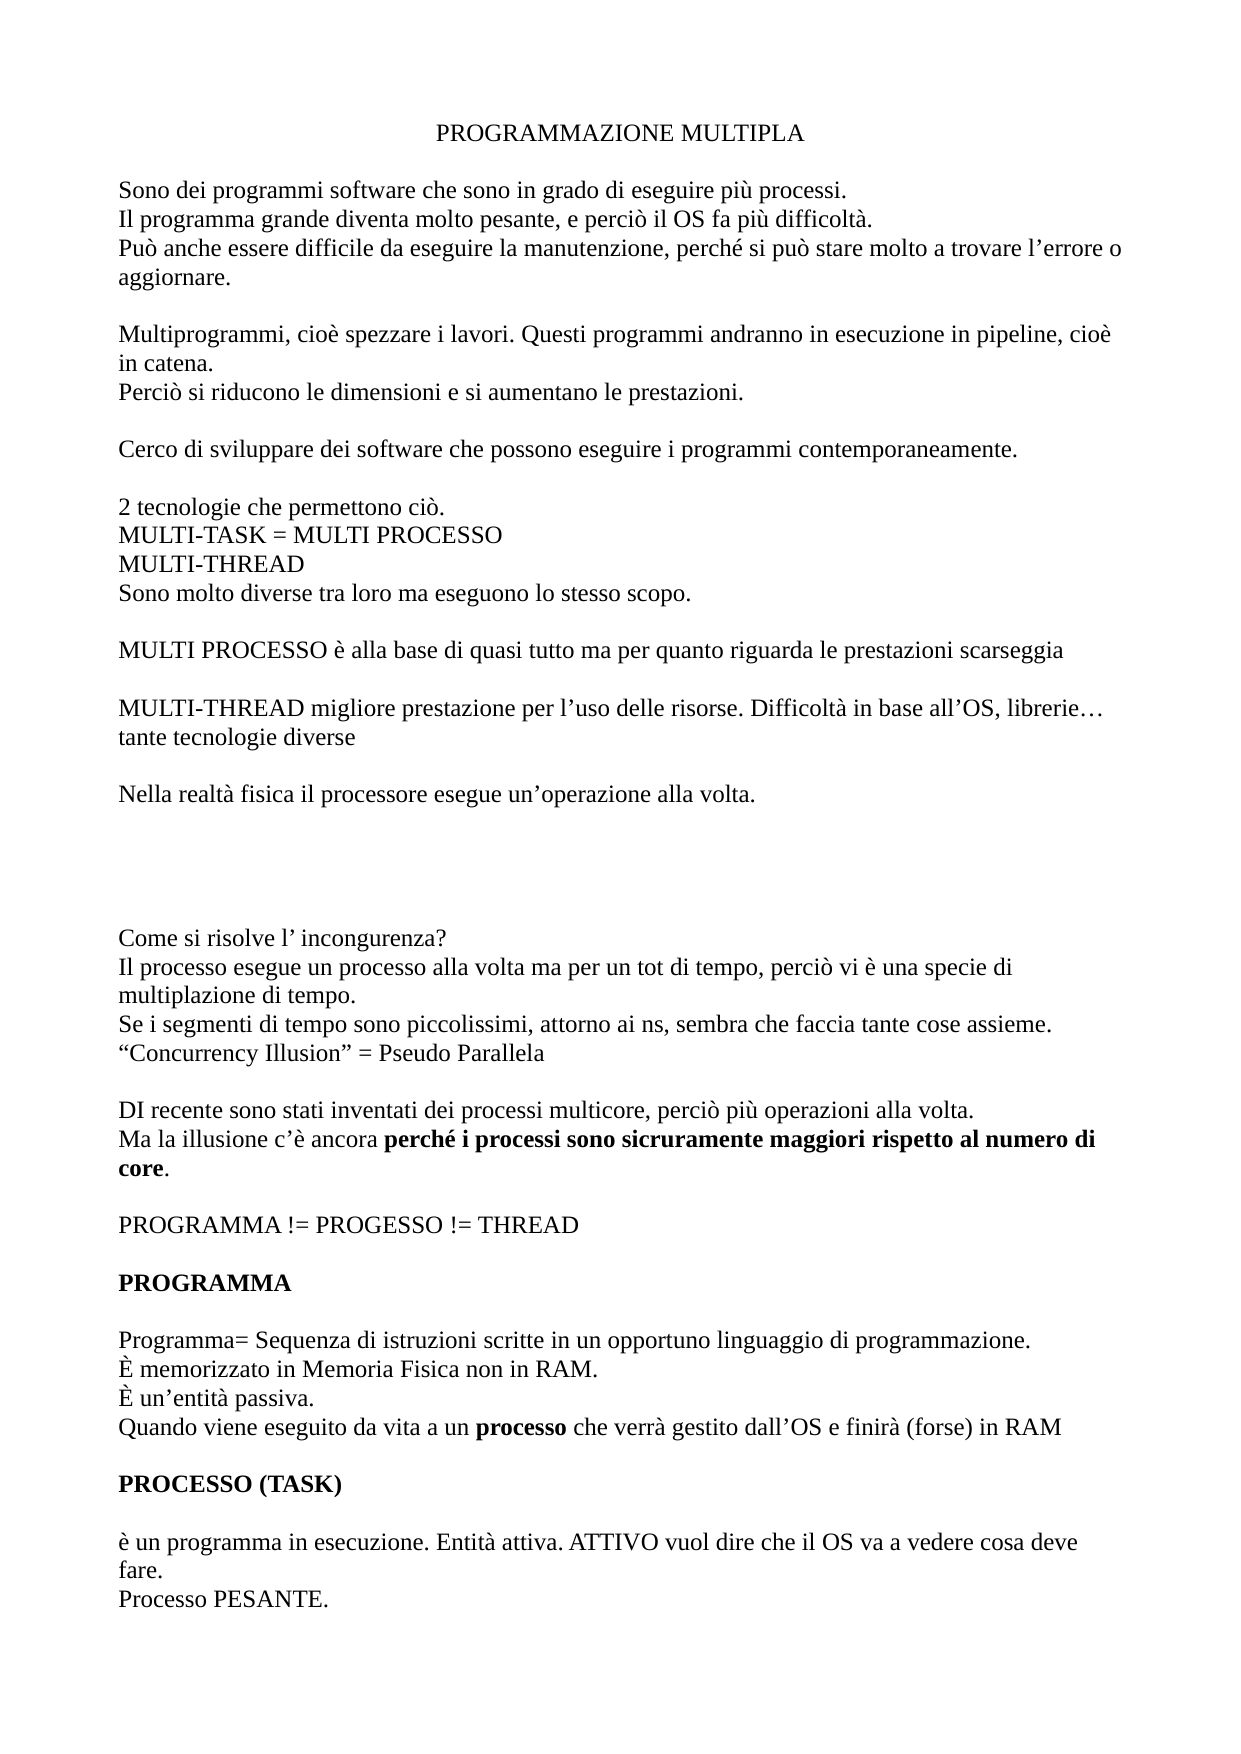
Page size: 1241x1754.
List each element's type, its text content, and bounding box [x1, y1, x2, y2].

text Nella realtà fisica il processore esegue un’operazione alla volta. [118, 779, 1122, 808]
text è un programma in esecuzione. Entità attiva. ATTIVO vuol dire che il OS va a vedere cosa deve fare. [118, 1527, 1122, 1584]
text È un’entità passiva. [118, 1383, 1122, 1412]
text Come si risolve l’ incongurenza? [118, 923, 1122, 952]
text MULTI-THREAD migliore prestazione per l’uso delle risorse. Difficoltà in base all’OS, librerie… tante tecnologie diverse [118, 693, 1122, 751]
text Processo PESANTE. [118, 1584, 1122, 1613]
text MULTI PROCESSO è alla base di quasi tutto ma per quanto riguarda le prestazioni scarseggia [118, 636, 1122, 664]
text 2 tecnologie che permettono ciò. [118, 492, 1122, 521]
text Sono molto diverse tra loro ma eseguono lo stesso scopo. [118, 578, 1122, 607]
text Quando viene eseguito da vita a un processo che verrà gestito dall’OS e finirà (forse) in RAM [118, 1412, 1122, 1441]
text È memorizzato in Memoria Fisica non in RAM. [118, 1354, 1122, 1383]
text MULTI-THREAD [118, 549, 1122, 578]
text Può anche essere difficile da eseguire la manutenzione, perché si può stare molto a trovare l’errore o aggiornare. [118, 233, 1122, 291]
text PROGRAMMAZIONE MULTIPLA [118, 118, 1122, 147]
text PROCESSO (TASK) [118, 1469, 1122, 1498]
text DI recente sono stati inventati dei processi multicore, perciò più operazioni alla volta. [118, 1096, 1122, 1124]
text Il programma grande diventa molto pesante, e perciò il OS fa più difficoltà. [118, 204, 1122, 233]
text Multiprogrammi, cioè spezzare i lavori. Questi programmi andranno in esecuzione in pipeline, cioè in catena. [118, 319, 1122, 377]
text PROGRAMMA [118, 1268, 1122, 1297]
text Se i segmenti di tempo sono piccolissimi, attorno ai ns, sembra che faccia tante cose assieme. [118, 1009, 1122, 1038]
text Ma la illusione c’è ancora perché i processi sono sicruramente maggiori rispetto al numero di core. [118, 1124, 1122, 1182]
text Sono dei programmi software che sono in grado di eseguire più processi. [118, 176, 1122, 204]
text PROGRAMMA != PROGESSO != THREAD [118, 1211, 1122, 1239]
text Il processo esegue un processo alla volta ma per un tot di tempo, perciò vi è una specie di multiplazione di tempo. [118, 952, 1122, 1009]
text MULTI-TASK = MULTI PROCESSO [118, 521, 1122, 549]
text Cerco di sviluppare dei software che possono eseguire i programmi contemporaneamente. [118, 434, 1122, 463]
text Perciò si riducono le dimensioni e si aumentano le prestazioni. [118, 377, 1122, 406]
text Programma= Sequenza di istruzioni scritte in un opportuno linguaggio di programmazione. [118, 1326, 1122, 1354]
text “Concurrency Illusion” = Pseudo Parallela [118, 1038, 1122, 1067]
